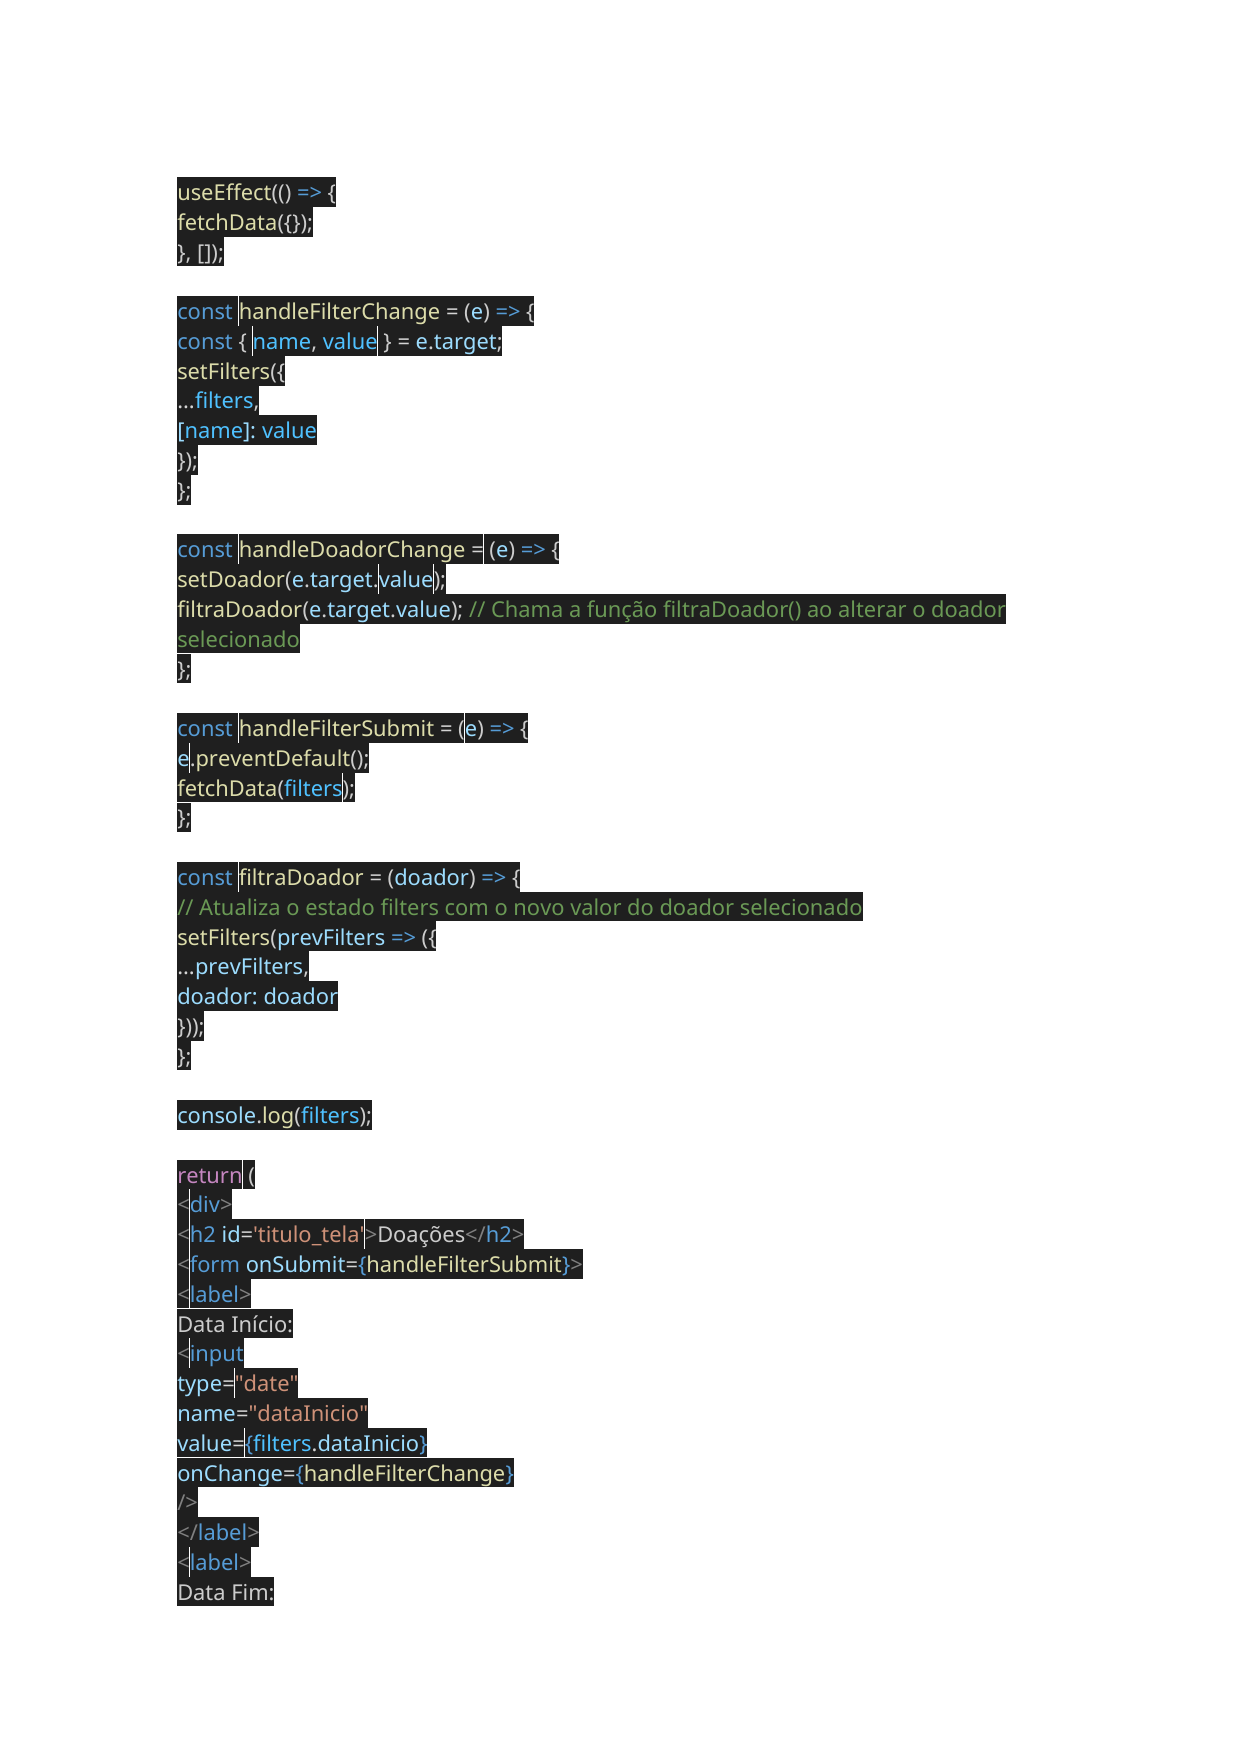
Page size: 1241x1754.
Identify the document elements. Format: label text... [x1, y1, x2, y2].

text setFilters(prevFilters => ({ [177, 921, 1122, 951]
text }); [177, 445, 1122, 475]
text const filtraDoador = (doador) => { [177, 862, 1122, 892]
text // Atualiza o estado filters com o novo valor do doador selecionado [177, 892, 1122, 921]
text }; [177, 653, 1122, 683]
text <h2 id='titulo_tela'>Doações</h2> [177, 1219, 1122, 1249]
text filtraDoador(e.target.value); // Chama a função filtraDoador() ao alterar o doador selecionado [177, 594, 1122, 653]
text ...prevFilters, [177, 951, 1122, 981]
text doador: doador [177, 981, 1122, 1011]
text onChange={handleFilterChange} [177, 1457, 1122, 1487]
text fetchData(filters); [177, 773, 1122, 802]
text Data Início: [177, 1308, 1122, 1338]
text <label> [177, 1547, 1122, 1577]
text console.log(filters); [177, 1100, 1122, 1130]
text setDoador(e.target.value); [177, 564, 1122, 594]
text <form onSubmit={handleFilterSubmit}> [177, 1249, 1122, 1279]
text }; [177, 802, 1122, 832]
text <label> [177, 1279, 1122, 1308]
text useEffect(() => { [177, 177, 1122, 207]
text name="dataInicio" [177, 1398, 1122, 1428]
text ...filters, [177, 386, 1122, 415]
text return ( [177, 1159, 1122, 1189]
text Data Fim: [177, 1577, 1122, 1606]
text setFilters({ [177, 356, 1122, 386]
text const handleFilterSubmit = (e) => { [177, 713, 1122, 743]
text }, []); [177, 237, 1122, 266]
text </label> [177, 1517, 1122, 1547]
text type="date" [177, 1368, 1122, 1398]
text e.preventDefault(); [177, 743, 1122, 773]
text /> [177, 1487, 1122, 1517]
text fetchData({}); [177, 207, 1122, 237]
text const { name, value } = e.target; [177, 326, 1122, 356]
text <input [177, 1338, 1122, 1368]
text const handleDoadorChange = (e) => { [177, 534, 1122, 564]
text }; [177, 475, 1122, 505]
text const handleFilterChange = (e) => { [177, 296, 1122, 326]
text <div> [177, 1189, 1122, 1219]
text [name]: value [177, 415, 1122, 445]
text value={filters.dataInicio} [177, 1428, 1122, 1457]
text })); [177, 1011, 1122, 1041]
text }; [177, 1041, 1122, 1070]
